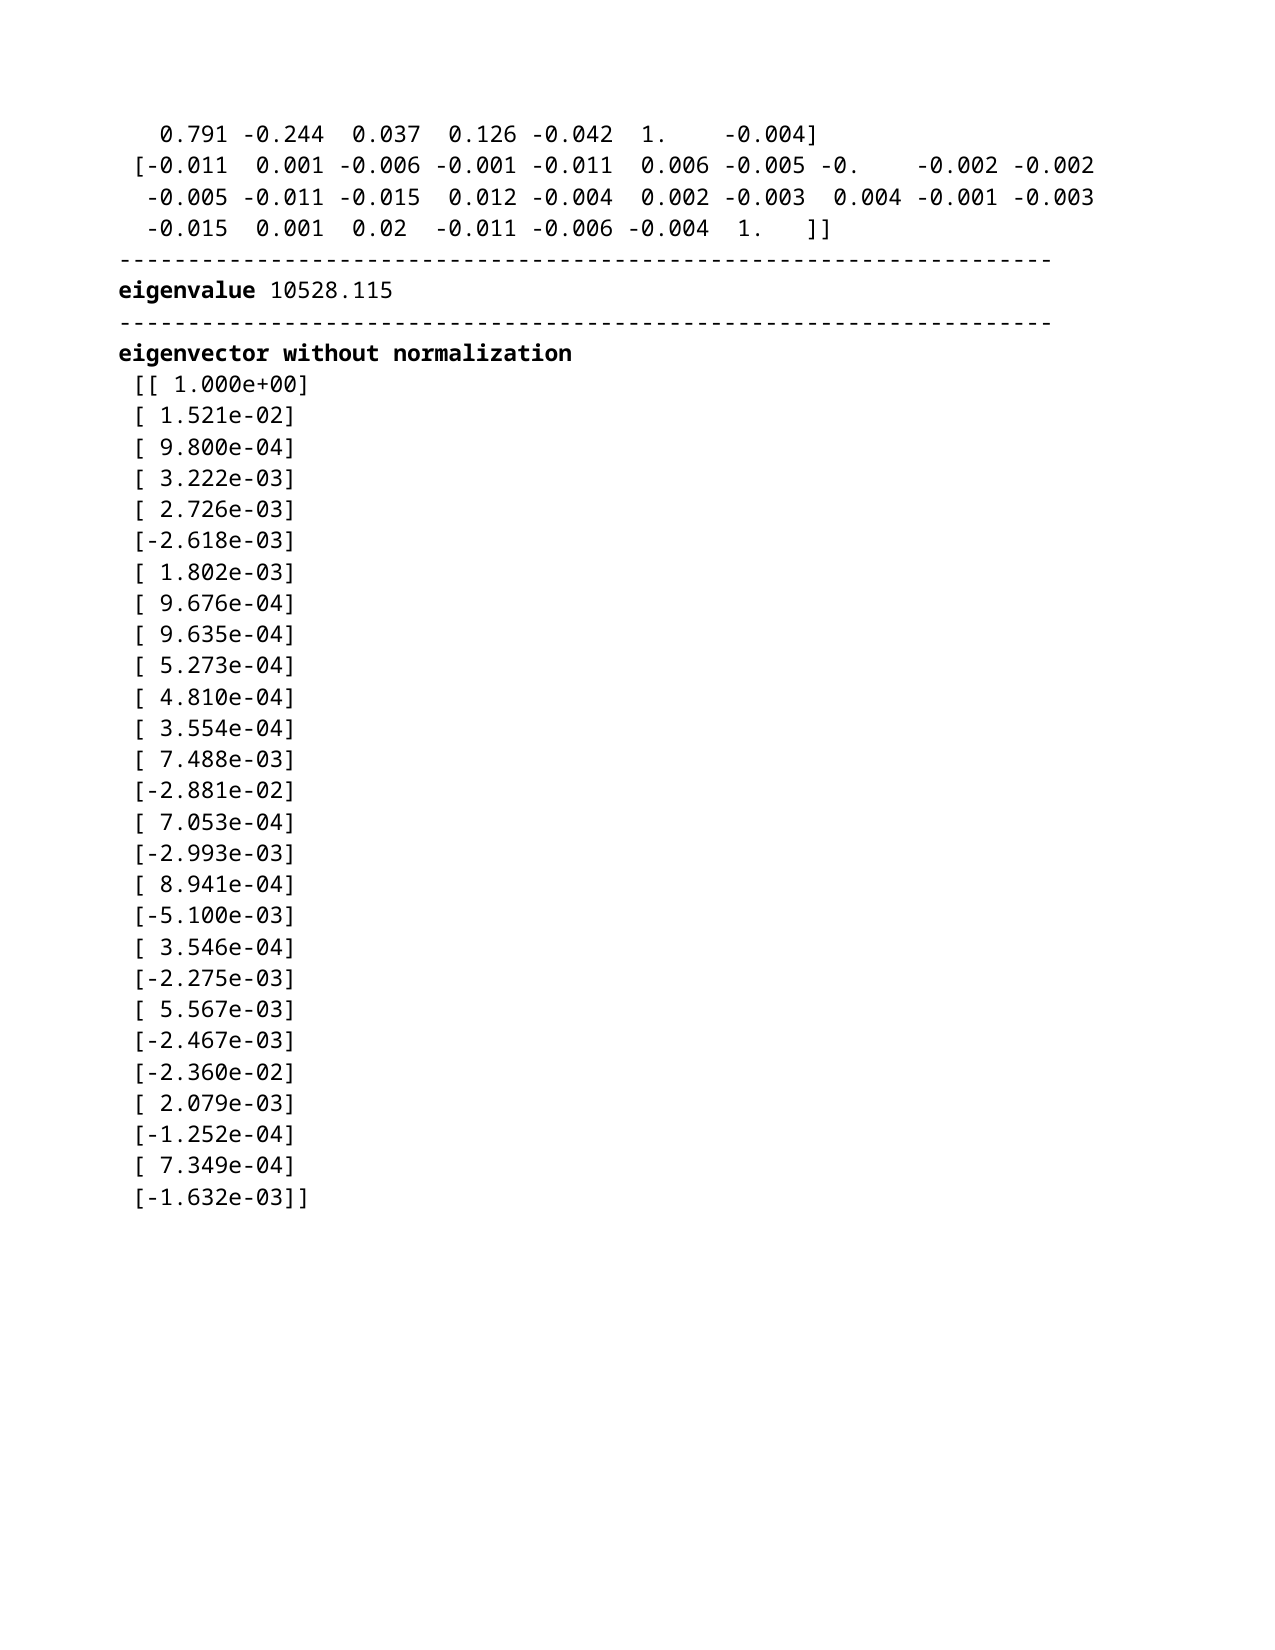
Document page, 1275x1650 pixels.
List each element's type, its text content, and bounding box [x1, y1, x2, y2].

text [ 5.567e-03] [118, 993, 1157, 1024]
text [ 9.635e-04] [118, 618, 1157, 649]
text [ 3.546e-04] [118, 931, 1157, 962]
text [-2.881e-02] [118, 774, 1157, 806]
text [ 3.554e-04] [118, 712, 1157, 743]
text [-2.467e-03] [118, 1024, 1157, 1056]
text [-2.360e-02] [118, 1056, 1157, 1087]
text [ 7.053e-04] [118, 806, 1157, 837]
text -0.005 -0.011 -0.015 0.012 -0.004 0.002 -0.003 0.004 -0.001 -0.003 [118, 181, 1157, 212]
text [-1.252e-04] [118, 1118, 1157, 1149]
text -------------------------------------------------------------------- [118, 306, 1157, 337]
text [ 3.222e-03] [118, 462, 1157, 493]
text [ 4.810e-04] [118, 681, 1157, 712]
text -0.015 0.001 0.02 -0.011 -0.006 -0.004 1. ]] [118, 212, 1157, 243]
text [ 7.349e-04] [118, 1149, 1157, 1181]
text [ 2.079e-03] [118, 1087, 1157, 1118]
text [ 8.941e-04] [118, 868, 1157, 899]
text [ 9.676e-04] [118, 587, 1157, 618]
text [ 2.726e-03] [118, 493, 1157, 524]
text eigenvalue 10528.115 [118, 274, 1157, 306]
text [-5.100e-03] [118, 899, 1157, 931]
text [-0.011 0.001 -0.006 -0.001 -0.011 0.006 -0.005 -0. -0.002 -0.002 [118, 149, 1157, 181]
text 0.791 -0.244 0.037 0.126 -0.042 1. -0.004] [118, 118, 1157, 149]
text [ 7.488e-03] [118, 743, 1157, 774]
text [ 1.802e-03] [118, 556, 1157, 587]
text -------------------------------------------------------------------- [118, 243, 1157, 274]
text [-1.632e-03]] [118, 1181, 1157, 1212]
text [ 5.273e-04] [118, 649, 1157, 681]
text [-2.618e-03] [118, 524, 1157, 556]
text [-2.275e-03] [118, 962, 1157, 993]
text [ 9.800e-04] [118, 431, 1157, 462]
text [-2.993e-03] [118, 837, 1157, 868]
text eigenvector without normalization [118, 337, 1157, 368]
text [[ 1.000e+00] [118, 368, 1157, 399]
text [ 1.521e-02] [118, 399, 1157, 431]
